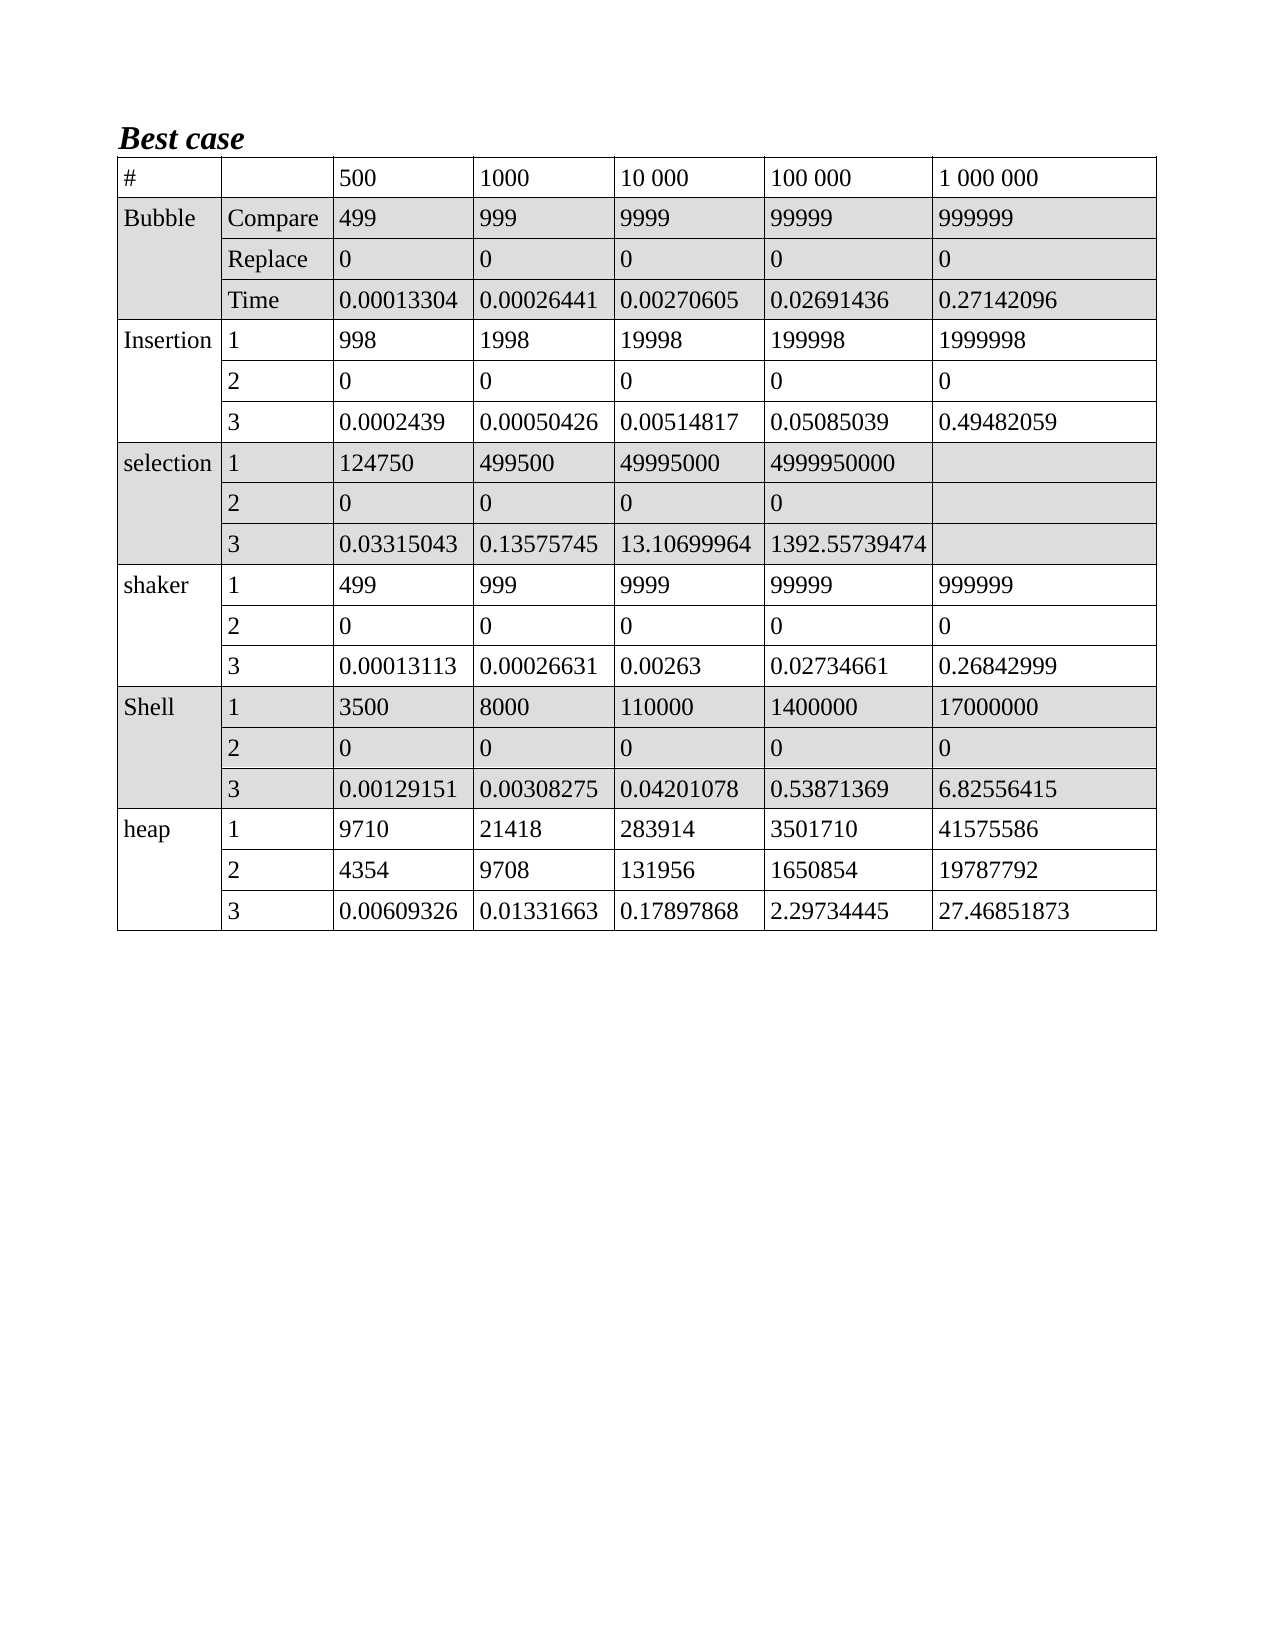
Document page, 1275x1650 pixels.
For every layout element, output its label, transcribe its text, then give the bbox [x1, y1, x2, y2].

table_cell 3 [222, 646, 333, 686]
table_cell [933, 483, 1156, 523]
table_cell 0 [474, 483, 614, 523]
table_cell 0 [615, 483, 764, 523]
table_cell 0 [933, 239, 1156, 279]
table_cell 0.00026631 [474, 646, 614, 686]
table_cell 19787792 [933, 850, 1156, 889]
table_cell 1999998 [933, 320, 1156, 360]
table_cell 0.00270605 [615, 280, 764, 319]
table_cell 0.01331663 [474, 891, 614, 930]
table_cell 0 [334, 483, 473, 523]
table_cell 0 [933, 361, 1156, 401]
table_cell 41575586 [933, 809, 1156, 849]
table_header 1 000 000 [933, 158, 1156, 197]
table_cell 0.49482059 [933, 402, 1156, 442]
table_cell 0.05085039 [765, 402, 932, 442]
table_cell 999999 [933, 198, 1156, 238]
table_cell 0.04201078 [615, 769, 764, 808]
table_cell 199998 [765, 320, 932, 360]
table_cell 17000000 [933, 687, 1156, 727]
table_cell 0 [474, 239, 614, 279]
table_cell 1998 [474, 320, 614, 360]
table_cell 27.46851873 [933, 891, 1156, 930]
table_cell 0.00050426 [474, 402, 614, 442]
table_header 500 [334, 158, 473, 197]
table_cell 3 [222, 769, 333, 808]
table_cell Insertion [118, 320, 221, 442]
table_cell 999999 [933, 565, 1156, 604]
table_cell 0 [334, 728, 473, 767]
table_cell 0 [615, 239, 764, 279]
table_cell 0 [334, 239, 473, 279]
table_cell 999 [474, 565, 614, 604]
table_cell 2 [222, 850, 333, 889]
table_cell 1650854 [765, 850, 932, 889]
table_cell 3500 [334, 687, 473, 727]
table_cell 0.17897868 [615, 891, 764, 930]
table_cell 0.13575745 [474, 524, 614, 564]
table_cell 0 [765, 361, 932, 401]
table_cell 9999 [615, 198, 764, 238]
table_cell 1 [222, 809, 333, 849]
table_cell 0.02734661 [765, 646, 932, 686]
table_cell 0.27142096 [933, 280, 1156, 319]
table_cell 3 [222, 402, 333, 442]
table_cell 0 [474, 728, 614, 767]
table_cell 99999 [765, 198, 932, 238]
table_cell 2 [222, 483, 333, 523]
table_cell 0 [334, 361, 473, 401]
table_cell 21418 [474, 809, 614, 849]
table_cell 0 [933, 728, 1156, 767]
table_cell selection [118, 443, 221, 564]
table_cell Time [222, 280, 333, 319]
table_cell 19998 [615, 320, 764, 360]
table_cell 9708 [474, 850, 614, 889]
table_cell 2 [222, 606, 333, 645]
table_cell 6.82556415 [933, 769, 1156, 808]
table_cell 3501710 [765, 809, 932, 849]
table_cell 0 [765, 483, 932, 523]
table_cell 124750 [334, 443, 473, 482]
table_cell 0.02691436 [765, 280, 932, 319]
table_cell 0.00609326 [334, 891, 473, 930]
table_cell 2 [222, 728, 333, 767]
table_cell [933, 443, 1156, 482]
table_cell 9710 [334, 809, 473, 849]
table_cell 1 [222, 687, 333, 727]
table_cell 499 [334, 198, 473, 238]
table_cell 0.00514817 [615, 402, 764, 442]
table_cell 0 [765, 606, 932, 645]
table_cell 499 [334, 565, 473, 604]
table_header 100 000 [765, 158, 932, 197]
table_cell Shell [118, 687, 221, 808]
table_cell Replace [222, 239, 333, 279]
table_cell 49995000 [615, 443, 764, 482]
table_cell 0 [474, 361, 614, 401]
table_header # [118, 158, 221, 197]
table_cell 4354 [334, 850, 473, 889]
table_cell 2.29734445 [765, 891, 932, 930]
table_cell 0 [765, 728, 932, 767]
table_cell 1400000 [765, 687, 932, 727]
table_cell 131956 [615, 850, 764, 889]
table_cell 0 [615, 361, 764, 401]
table_cell 4999950000 [765, 443, 932, 482]
table_cell 0.53871369 [765, 769, 932, 808]
table_cell 0.26842999 [933, 646, 1156, 686]
table_header [222, 158, 333, 197]
table_cell 0.0002439 [334, 402, 473, 442]
table_cell Bubble [118, 198, 221, 319]
table_cell 2 [222, 361, 333, 401]
table_cell 0 [334, 606, 473, 645]
text Best case [118, 118, 1157, 156]
table_cell 110000 [615, 687, 764, 727]
table_cell 0.00263 [615, 646, 764, 686]
table_cell 1392.55739474 [765, 524, 932, 564]
table_cell Compare [222, 198, 333, 238]
table_cell 0 [615, 606, 764, 645]
table_cell 9999 [615, 565, 764, 604]
table_cell 0.03315043 [334, 524, 473, 564]
table_cell 1 [222, 320, 333, 360]
table_cell [933, 524, 1156, 564]
table_cell shaker [118, 565, 221, 686]
table_cell 0.00013113 [334, 646, 473, 686]
table_cell 0.00026441 [474, 280, 614, 319]
table_cell 1 [222, 565, 333, 604]
table_cell 999 [474, 198, 614, 238]
table_cell 13.10699964 [615, 524, 764, 564]
table_cell heap [118, 809, 221, 930]
table_cell 0 [474, 606, 614, 645]
table_cell 0 [933, 606, 1156, 645]
table_cell 283914 [615, 809, 764, 849]
table_cell 0.00013304 [334, 280, 473, 319]
table_header 1000 [474, 158, 614, 197]
table_header 10 000 [615, 158, 764, 197]
table_cell 0 [765, 239, 932, 279]
table_cell 3 [222, 891, 333, 930]
table_cell 3 [222, 524, 333, 564]
table_cell 8000 [474, 687, 614, 727]
table_cell 499500 [474, 443, 614, 482]
table_cell 998 [334, 320, 473, 360]
table_cell 1 [222, 443, 333, 482]
table_cell 99999 [765, 565, 932, 604]
table_cell 0 [615, 728, 764, 767]
table_cell 0.00308275 [474, 769, 614, 808]
table_cell 0.00129151 [334, 769, 473, 808]
